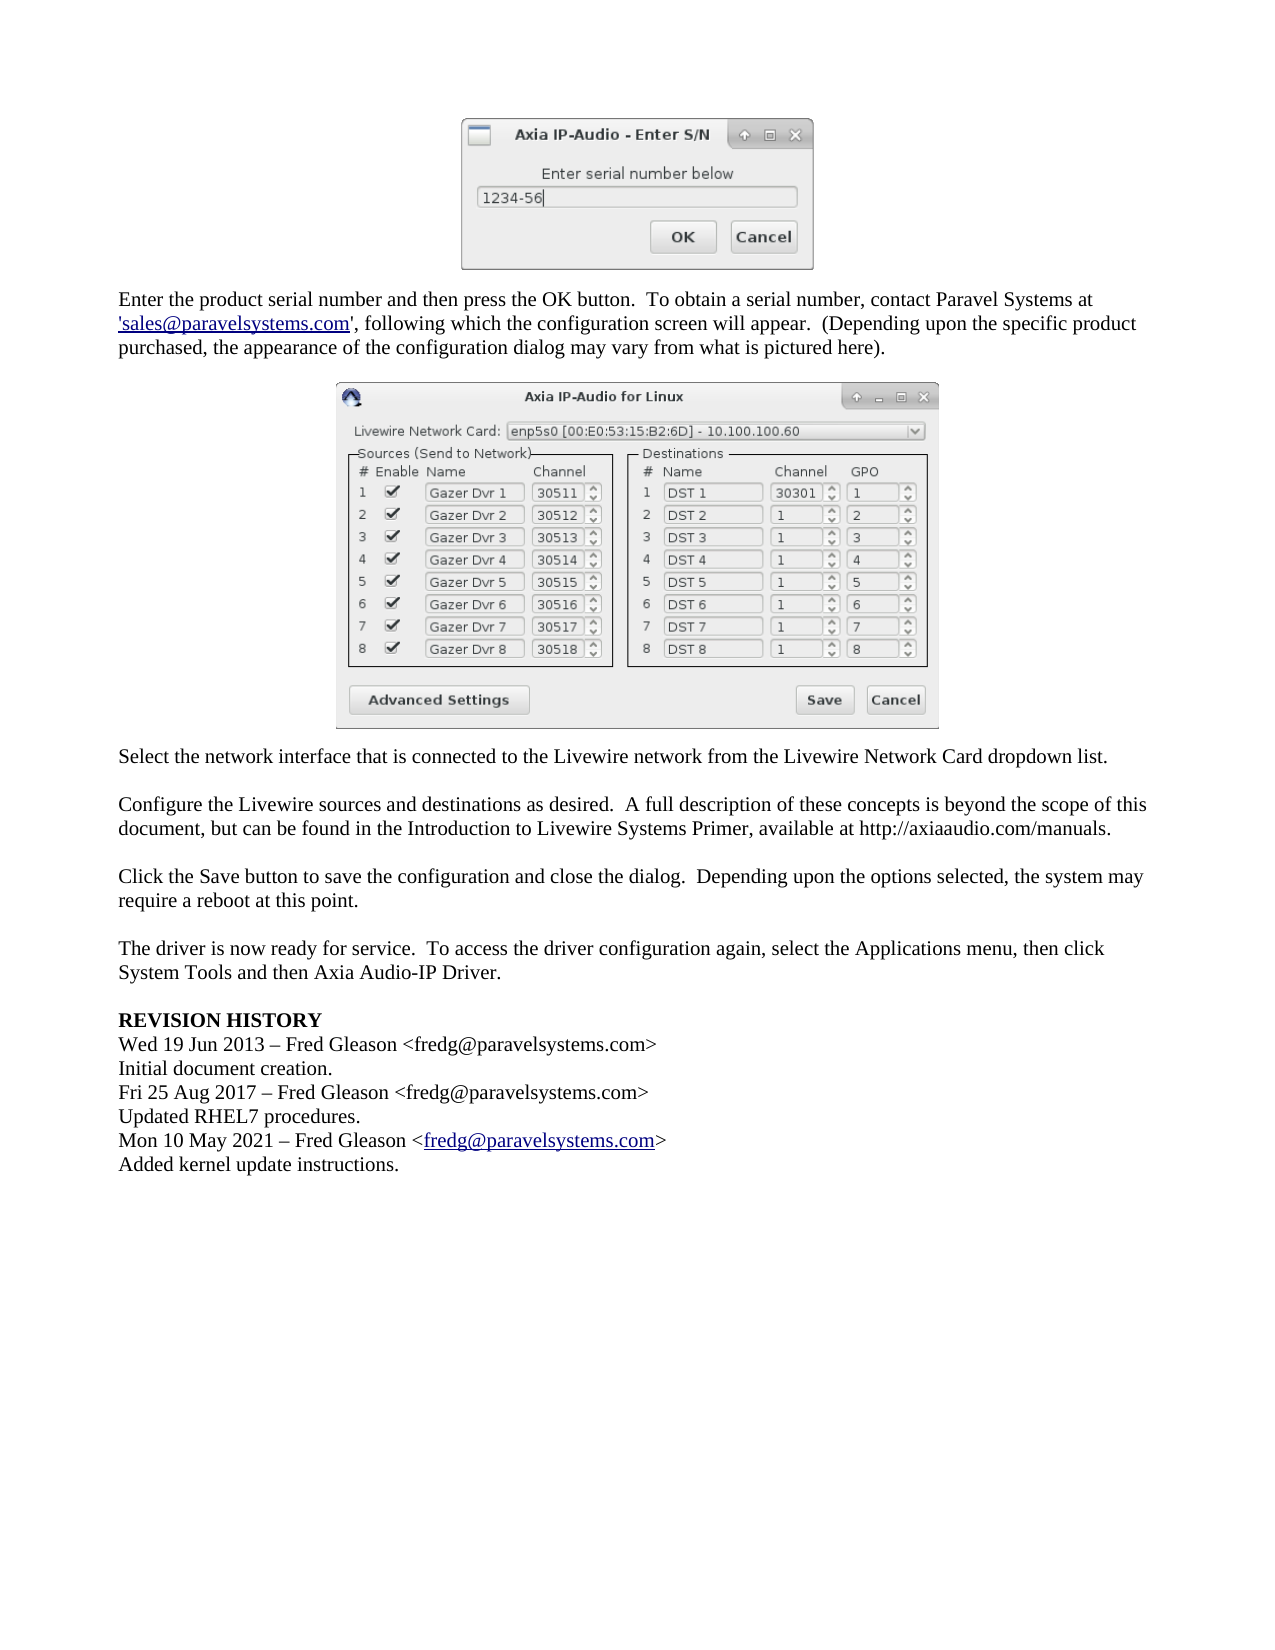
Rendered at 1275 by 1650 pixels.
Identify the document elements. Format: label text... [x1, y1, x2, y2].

text Configure the Livewire sources and destinations as desired. A full description of these concepts is beyond the scope of this document, but can be found in the Introduction to Livewire Systems Primer, available at http://axiaaudio.com/manuals. [118, 792, 1157, 840]
text Mon 10 May 2021 – Fred Gleason <fredg@paravelsystems.com> [118, 1128, 1157, 1152]
picture [336, 382, 939, 729]
text Fri 25 Aug 2017 – Fred Gleason <fredg@paravelsystems.com> [118, 1080, 1157, 1104]
text The driver is now ready for service. To access the driver configuration again, select the Applications menu, then click System Tools and then Axia Audio-IP Driver. [118, 936, 1157, 984]
text Click the Save button to save the configuration and close the dialog. Depending upon the options selected, the system may require a reboot at this point. [118, 864, 1157, 912]
text Enter the product serial number and then press the OK button. To obtain a serial number, contact Paravel Systems at 'sales@paravelsystems.com', following which the configuration screen will appear. (Depending upon the specific product purchased, the appearance of the configuration dialog may vary from what is pictured here). [118, 287, 1157, 359]
text Added kernel update instructions. [118, 1152, 1157, 1176]
text Updated RHEL7 procedures. [118, 1104, 1157, 1128]
text Select the network interface that is connected to the Livewire network from the Livewire Network Card dropdown list. [118, 744, 1157, 768]
text REVISION HISTORY [118, 1008, 1157, 1032]
text Wed 19 Jun 2013 – Fred Gleason <fredg@paravelsystems.com> [118, 1032, 1157, 1056]
text Initial document creation. [118, 1056, 1157, 1080]
picture [461, 118, 814, 270]
